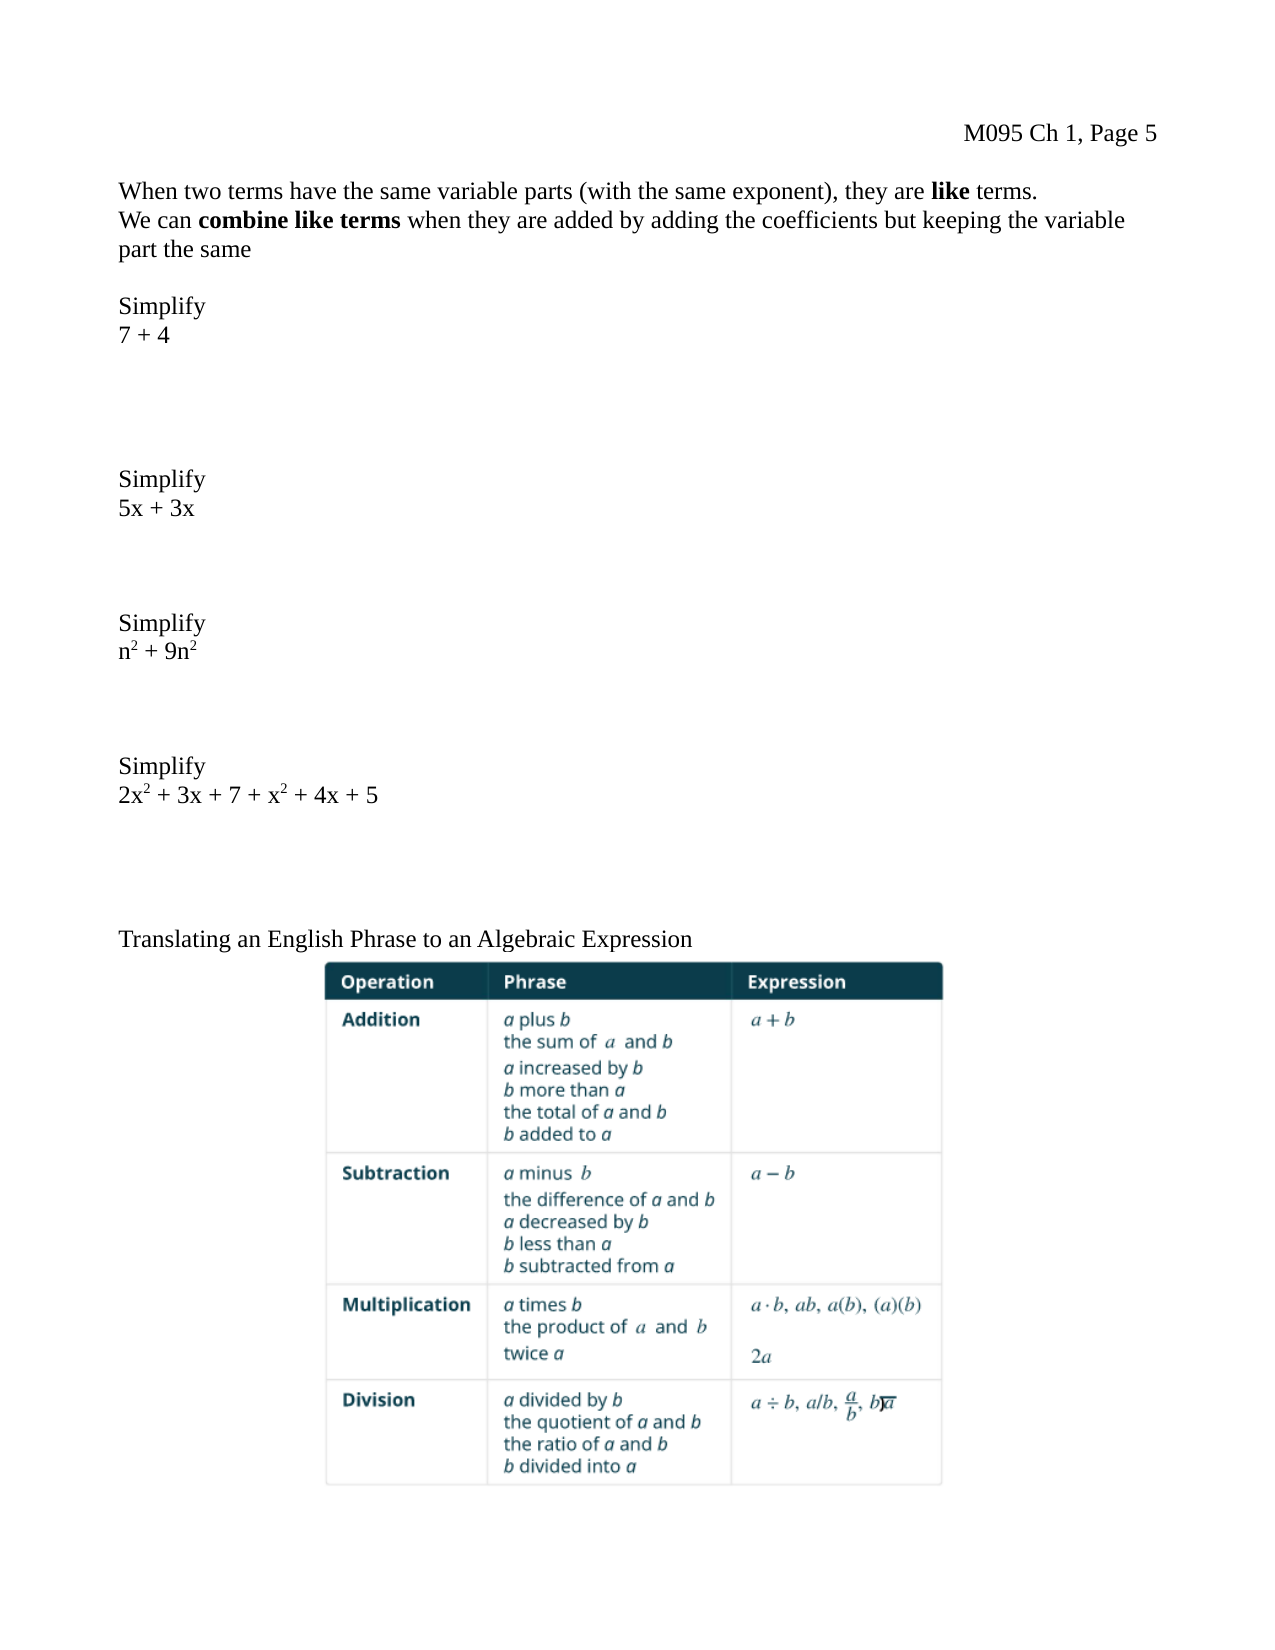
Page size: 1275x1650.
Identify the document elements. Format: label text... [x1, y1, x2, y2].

text n2 + 9n2 [118, 636, 1157, 665]
text Simplify [118, 291, 1157, 320]
text Simplify [118, 751, 1157, 780]
text Simplify [118, 464, 1157, 493]
text We can combine like terms when they are added by adding the coefficients but keeping the variable part the same [118, 205, 1157, 263]
text 5x + 3x [118, 493, 1157, 521]
picture [315, 952, 952, 1493]
text Translating an English Phrase to an Algebraic Expression [118, 924, 1157, 953]
text 7 + 4 [118, 320, 1157, 349]
text 2x2 + 3x + 7 + x2 + 4x + 5 [118, 780, 1157, 809]
text When two terms have the same variable parts (with the same exponent), they are like terms. [118, 176, 1157, 205]
text Simplify [118, 608, 1157, 636]
